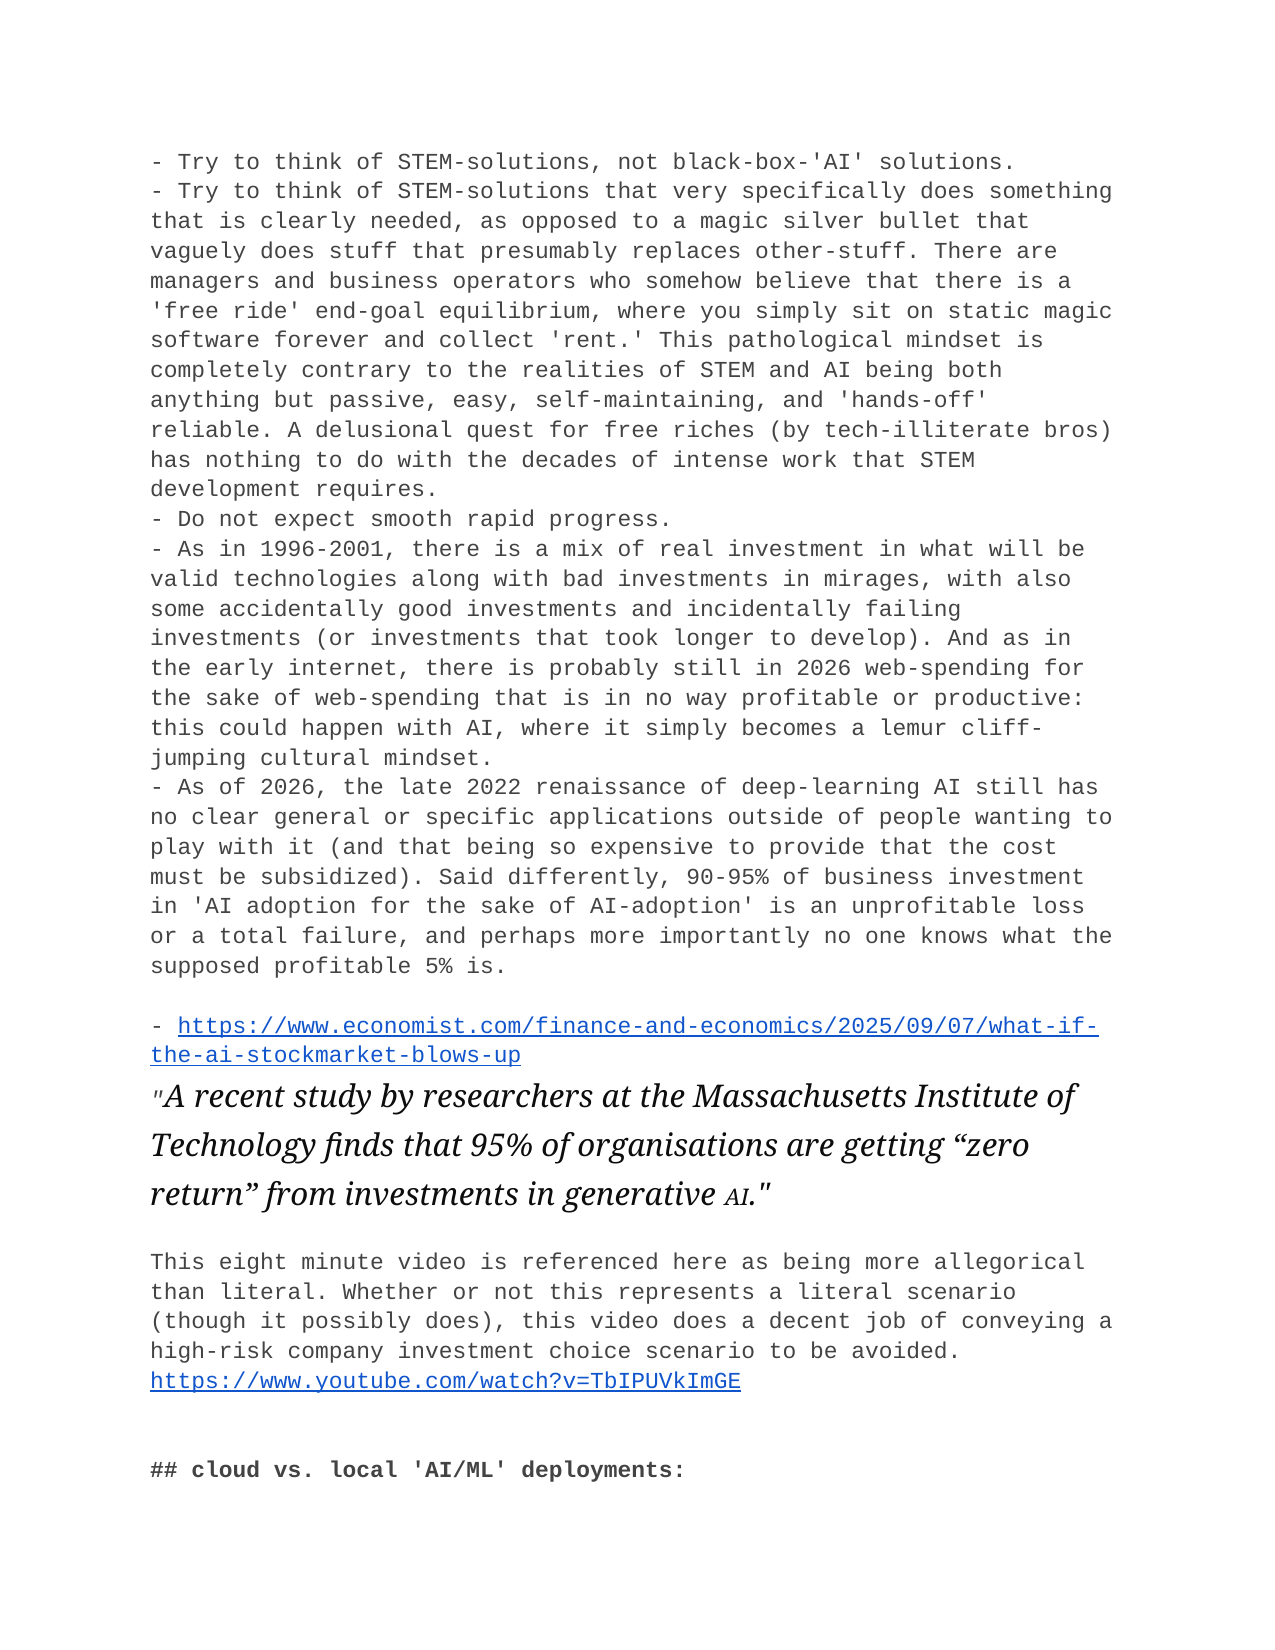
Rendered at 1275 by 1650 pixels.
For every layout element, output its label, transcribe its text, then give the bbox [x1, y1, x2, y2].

text This eight minute video is referenced here as being more allegorical than literal. Whether or not this represents a literal scenario (though it possibly does), this video does a decent job of conveying a high-risk company investment choice scenario to be avoided. [150, 1250, 1125, 1366]
text ## cloud vs. local 'AI/ML' deployments: [150, 1459, 1125, 1485]
text - Try to think of STEM-solutions that very specifically does something that is clearly needed, as opposed to a magic silver bullet that vaguely does stuff that presumably replaces other-stuff. There are managers and business operators who somehow believe that there is a 'free ride' end-goal equilibrium, where you simply sit on static magic software forever and collect 'rent.' This pathological mindset is completely contrary to the realities of STEM and AI being both anything but passive, easy, self-maintaining, and 'hands-off' reliable. A delusional quest for free riches (by tech-illiterate bros) has nothing to do with the decades of intense work that STEM development requires. [150, 180, 1125, 504]
text - As of 2026, the late 2022 renaissance of deep-learning AI still has no clear general or specific applications outside of people wanting to play with it (and that being so expensive to provide that the cost must be subsidized). Said differently, 90-95% of business investment in 'AI adoption for the sake of AI-adoption' is an unprofitable loss or a total failure, and perhaps more importantly no one knows what the supposed profitable 5% is. [150, 776, 1125, 980]
text - Try to think of STEM-solutions, not black-box-'AI' solutions. [150, 150, 1125, 176]
text - Do not expect smooth rapid progress. [150, 507, 1125, 533]
text "A recent study by researchers at the Massachusetts Institute of Technology finds that 95% of organisations are getting “zero return” from investments in generative AI." [150, 1073, 1125, 1214]
text https://www.youtube.com/watch?v=TbIPUVkImGE [150, 1369, 1125, 1395]
text - As in 1996-2001, there is a mix of real investment in what will be valid technologies along with bad investments in mirages, with also some accidentally good investments and incidentally failing investments (or investments that took longer to develop). And as in the early internet, there is probably still in 2026 web-spending for the sake of web-spending that is in no way profitable or productive: this could happen with AI, where it simply becomes a lemur cliff-jumping cultural mindset. [150, 537, 1125, 772]
text - https://www.economist.com/finance-and-economics/2025/09/07/what-if-the-ai-stockmarket-blows-up [150, 1014, 1125, 1070]
